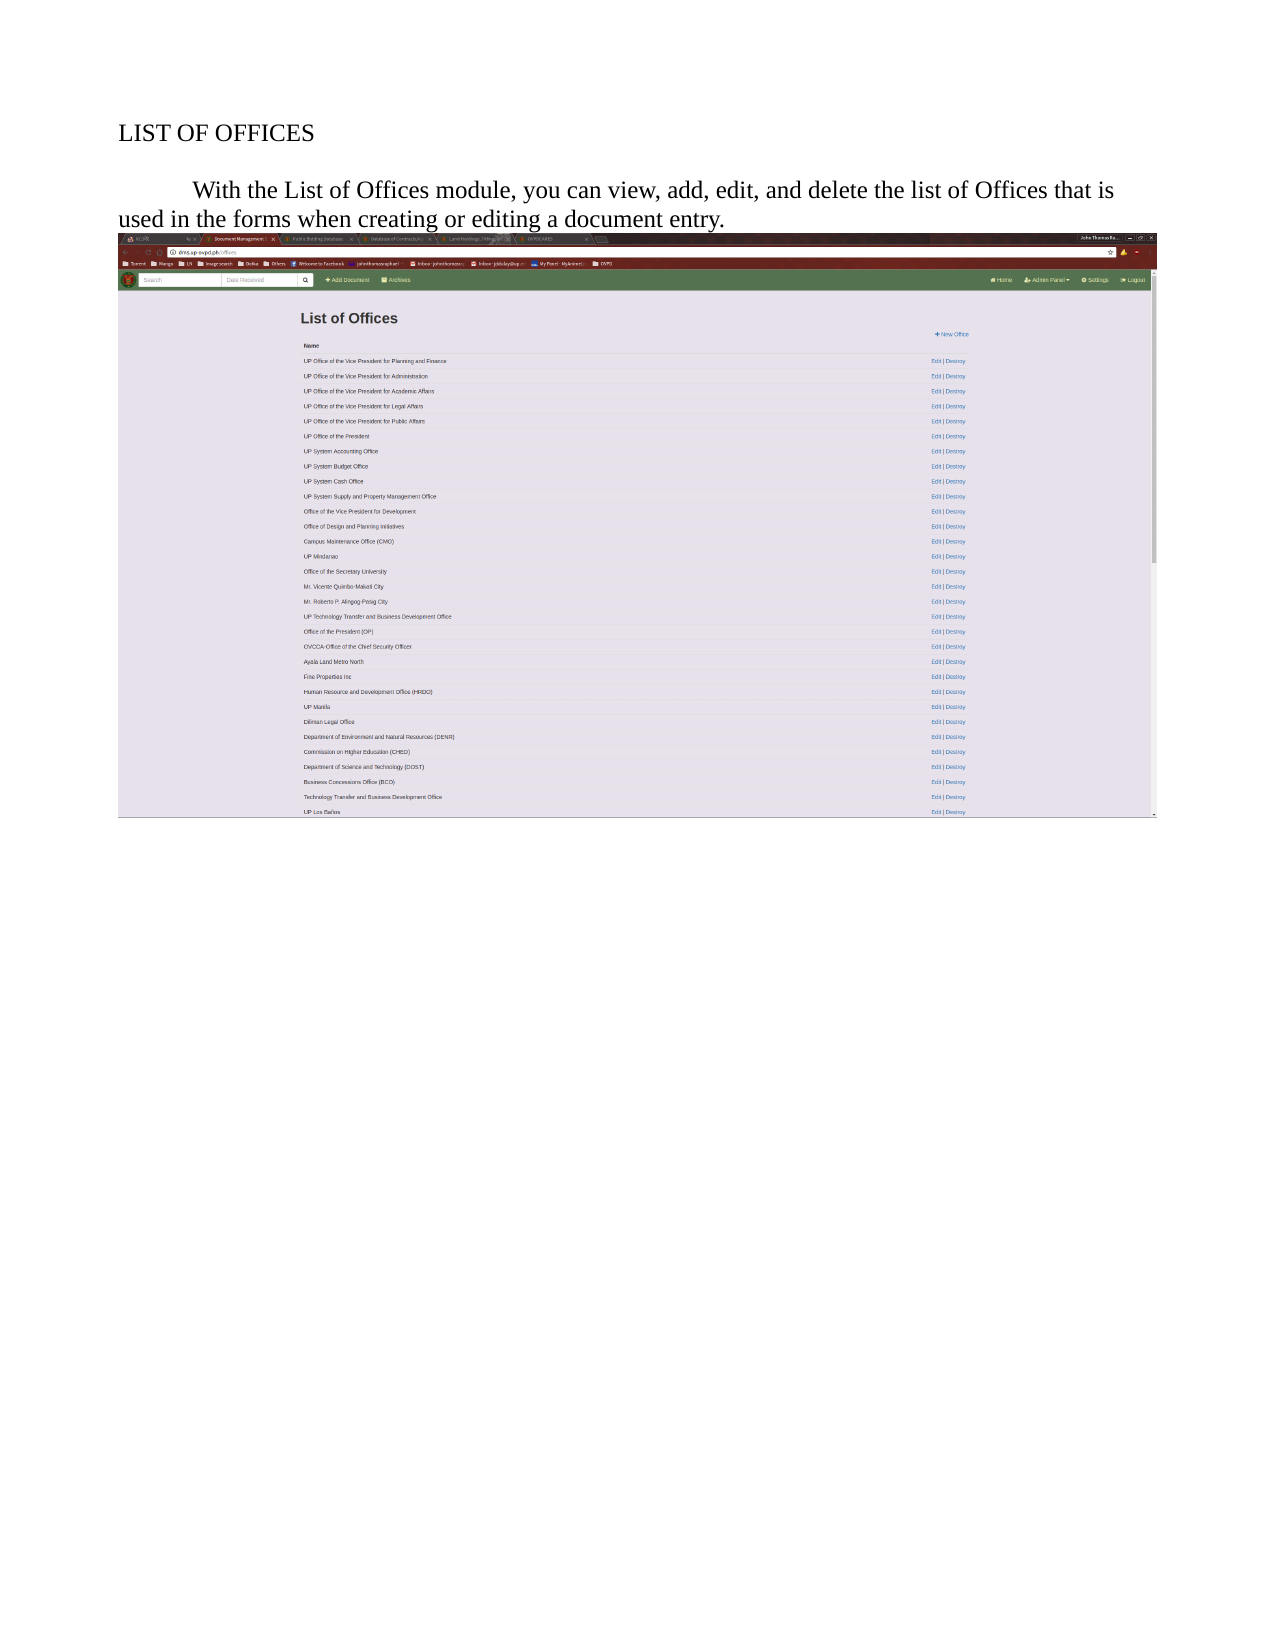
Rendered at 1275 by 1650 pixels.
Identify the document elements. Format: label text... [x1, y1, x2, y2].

picture [118, 233, 1157, 818]
text LIST OF OFFICES [118, 118, 1157, 147]
text With the List of Offices module, you can view, add, edit, and delete the list of Offices that is used in the forms when creating or editing a document entry. [118, 176, 1157, 233]
